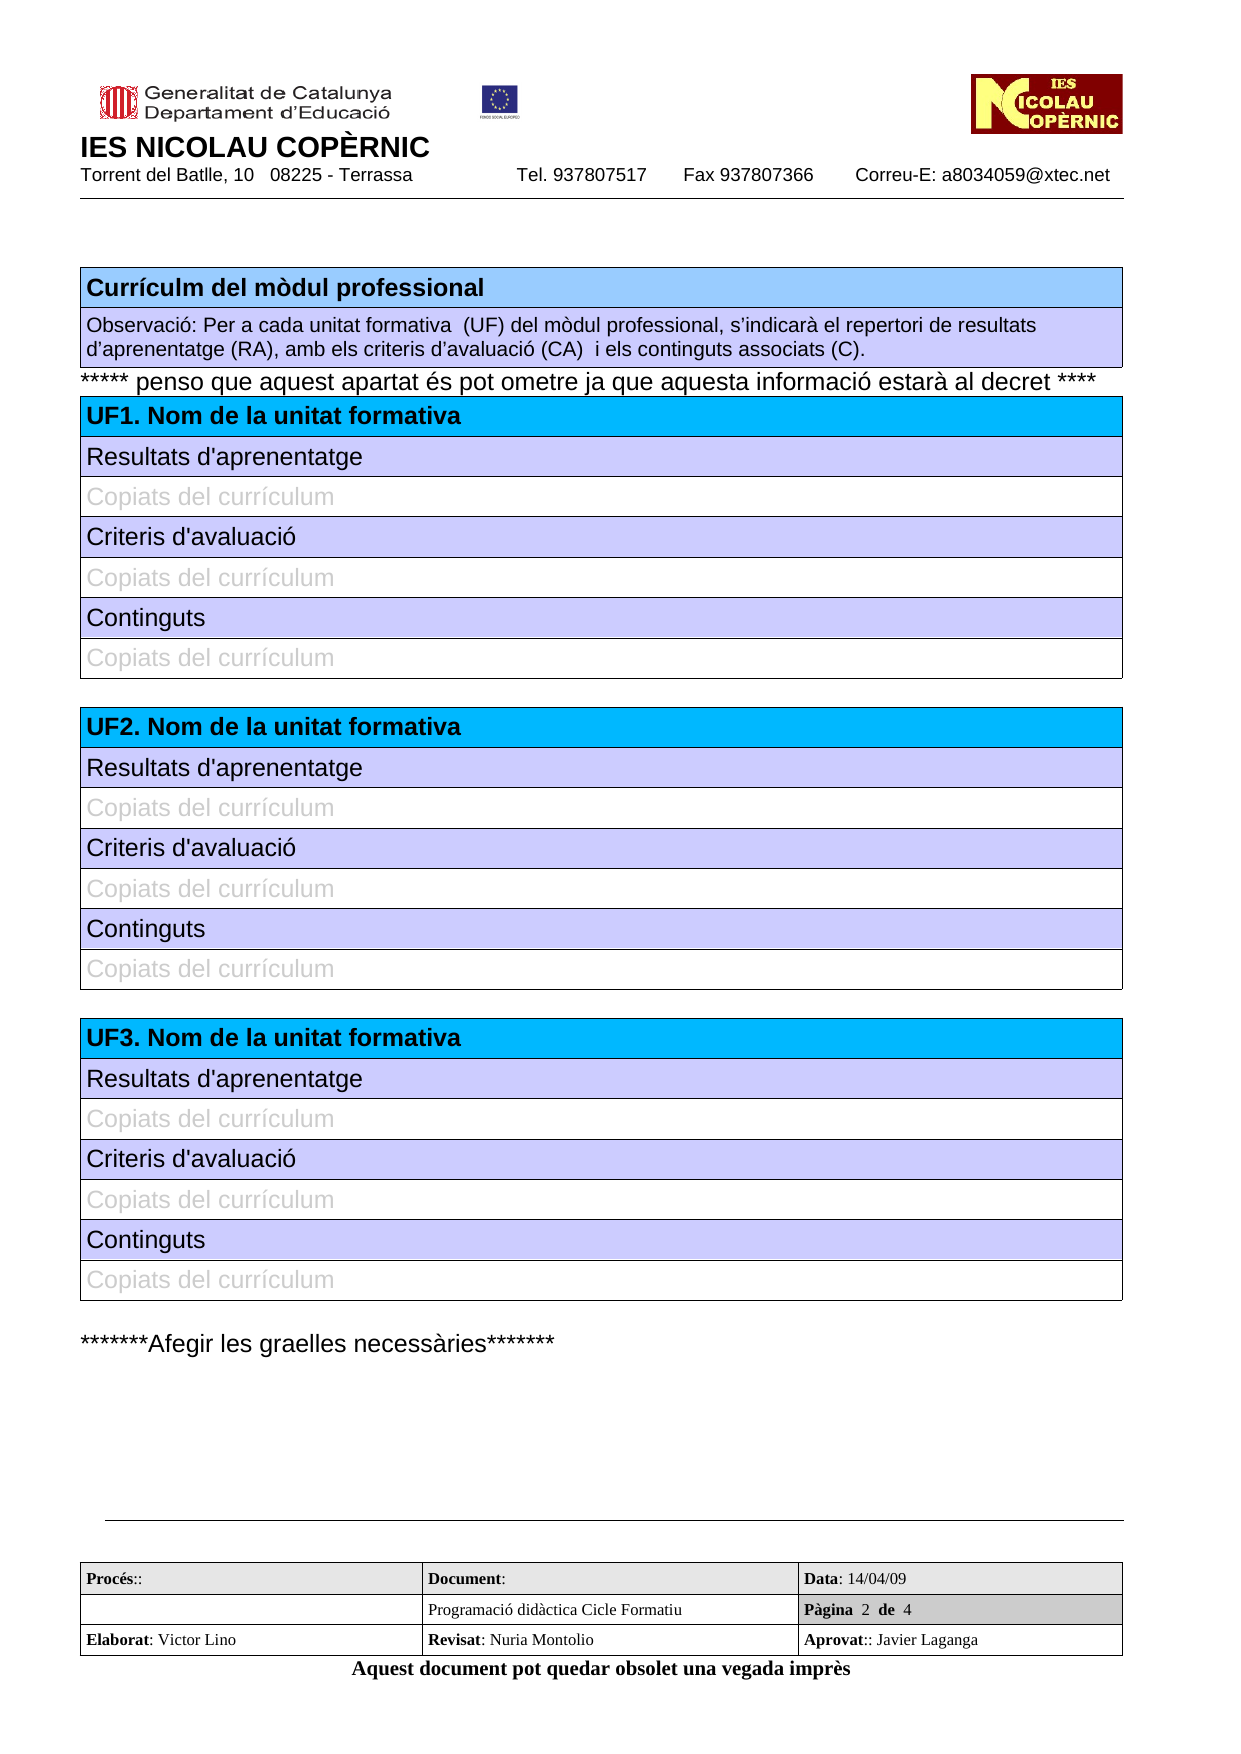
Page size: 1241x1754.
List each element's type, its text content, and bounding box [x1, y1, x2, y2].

table_header Currículm del mòdul professional [81, 268, 1122, 307]
table_cell Observació: Per a cada unitat formativa (UF) del mòdul professional, s’indicarà el repertori de resultats d’aprenentatge (RA), amb els criteris d’avaluació (CA) i els continguts associats (C). [81, 308, 1122, 367]
table_cell Copiats del currículum [81, 1261, 1122, 1300]
table_header UF3. Nom de la unitat formativa [81, 1019, 1122, 1058]
table_cell Criteris d'avaluació [81, 517, 1122, 557]
table_cell Criteris d'avaluació [81, 829, 1122, 868]
table_header UF2. Nom de la unitat formativa [81, 708, 1122, 747]
table_cell Resultats d'aprenentatge [81, 1059, 1122, 1098]
table_cell Copiats del currículum [81, 558, 1122, 597]
table_cell Copiats del currículum [81, 1099, 1122, 1138]
table_cell Copiats del currículum [81, 477, 1122, 516]
table_cell Copiats del currículum [81, 639, 1122, 678]
picture [971, 74, 1123, 134]
table_cell Continguts [81, 598, 1122, 637]
table_cell Copiats del currículum [81, 788, 1122, 827]
table_cell Criteris d'avaluació [81, 1140, 1122, 1179]
table_cell Continguts [81, 1220, 1122, 1259]
text *******Afegir les graelles necessàries******* [80, 1329, 1122, 1357]
table_cell Copiats del currículum [81, 950, 1122, 989]
table_cell Continguts [81, 909, 1122, 948]
table_cell Resultats d'aprenentatge [81, 437, 1122, 476]
table_cell Resultats d'aprenentatge [81, 748, 1122, 787]
table_header UF1. Nom de la unitat formativa [81, 397, 1122, 436]
text ***** penso que aquest apartat és pot ometre ja que aquesta informació estarà al decret **** [80, 368, 1122, 396]
table_cell Copiats del currículum [81, 1180, 1122, 1219]
picture [477, 82, 522, 122]
table_cell Copiats del currículum [81, 869, 1122, 908]
